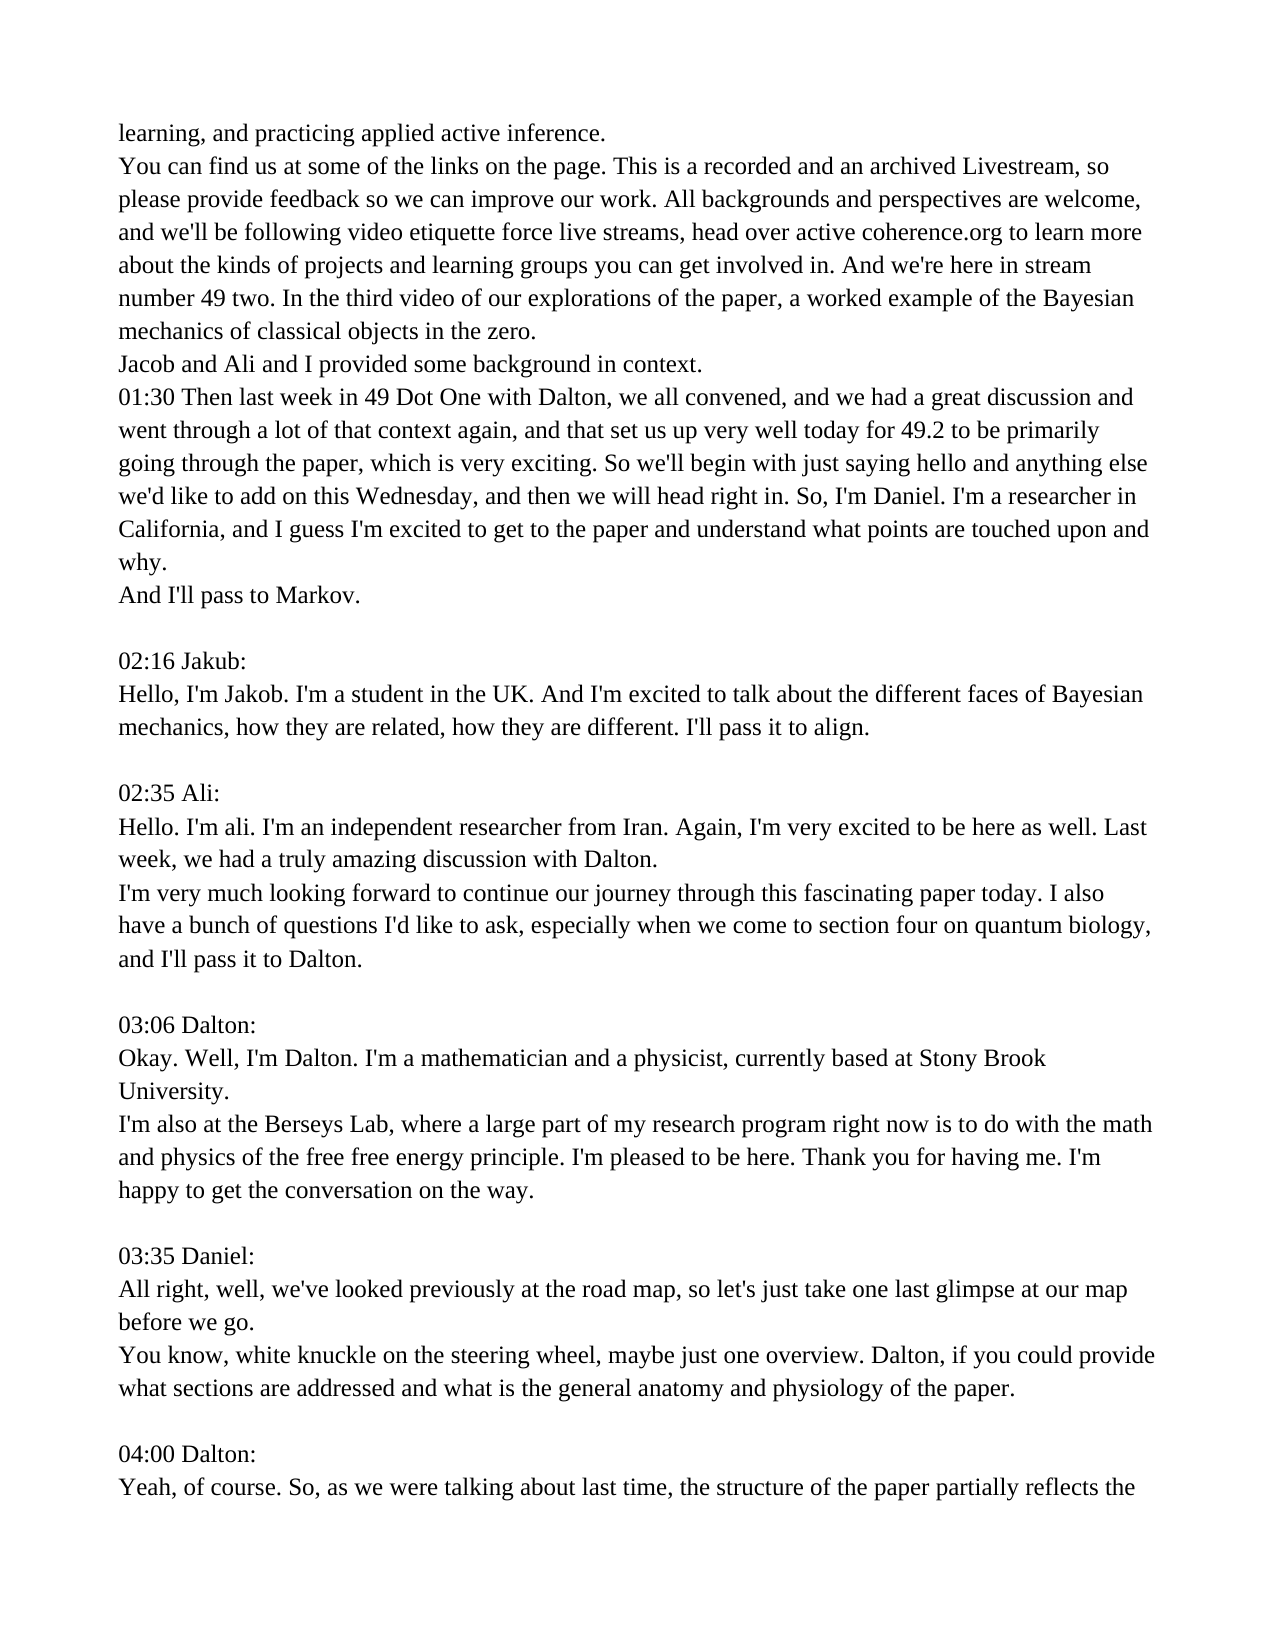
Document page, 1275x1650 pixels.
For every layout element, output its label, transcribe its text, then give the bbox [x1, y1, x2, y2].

text Jacob and Ali and I provided some background in context. [118, 349, 1157, 378]
text 03:06 Dalton: [118, 1010, 1157, 1038]
text learning, and practicing applied active inference. [118, 118, 1157, 147]
text And I'll pass to Markov. [118, 580, 1157, 609]
text 01:30 Then last week in 49 Dot One with Dalton, we all convened, and we had a great discussion and went through a lot of that context again, and that set us up very well today for 49.2 to be primarily going through the paper, which is very exciting. So we'll begin with just saying hello and anything else we'd like to add on this Wednesday, and then we will head right in. So, I'm Daniel. I'm a researcher in California, and I guess I'm excited to get to the paper and understand what points are touched upon and why. [118, 382, 1157, 576]
text Hello. I'm ali. I'm an independent researcher from Iran. Again, I'm very excited to be here as well. Last week, we had a truly amazing discussion with Dalton. [118, 812, 1157, 873]
text Hello, I'm Jakob. I'm a student in the UK. And I'm excited to talk about the different faces of Bayesian mechanics, how they are related, how they are different. I'll pass it to align. [118, 679, 1157, 741]
text You can find us at some of the links on the page. This is a recorded and an archived Livestream, so please provide feedback so we can improve our work. All backgrounds and perspectives are welcome, and we'll be following video etiquette force live streams, head over active coherence.org to learn more about the kinds of projects and learning groups you can get involved in. And we're here in stream number 49 two. In the third video of our explorations of the paper, a worked example of the Bayesian mechanics of classical objects in the zero. [118, 151, 1157, 345]
text I'm very much looking forward to continue our journey through this fascinating paper today. I also have a bunch of questions I'd like to ask, especially when we come to section four on quantum biology, and I'll pass it to Dalton. [118, 878, 1157, 972]
text 02:35 Ali: [118, 778, 1157, 807]
text 02:16 Jakub: [118, 646, 1157, 675]
text Okay. Well, I'm Dalton. I'm a mathematician and a physicist, currently based at Stony Brook University. [118, 1043, 1157, 1104]
text I'm also at the Berseys Lab, where a large part of my research program right now is to do with the math and physics of the free free energy principle. I'm pleased to be here. Thank you for having me. I'm happy to get the conversation on the way. [118, 1109, 1157, 1203]
text Yeah, of course. So, as we were talking about last time, the structure of the paper partially reflects the [118, 1472, 1157, 1501]
text 03:35 Daniel: [118, 1241, 1157, 1269]
text All right, well, we've looked previously at the road map, so let's just take one last glimpse at our map before we go. [118, 1274, 1157, 1336]
text 04:00 Dalton: [118, 1439, 1157, 1468]
text You know, white knuckle on the steering wheel, maybe just one overview. Dalton, if you could provide what sections are addressed and what is the general anatomy and physiology of the paper. [118, 1340, 1157, 1402]
